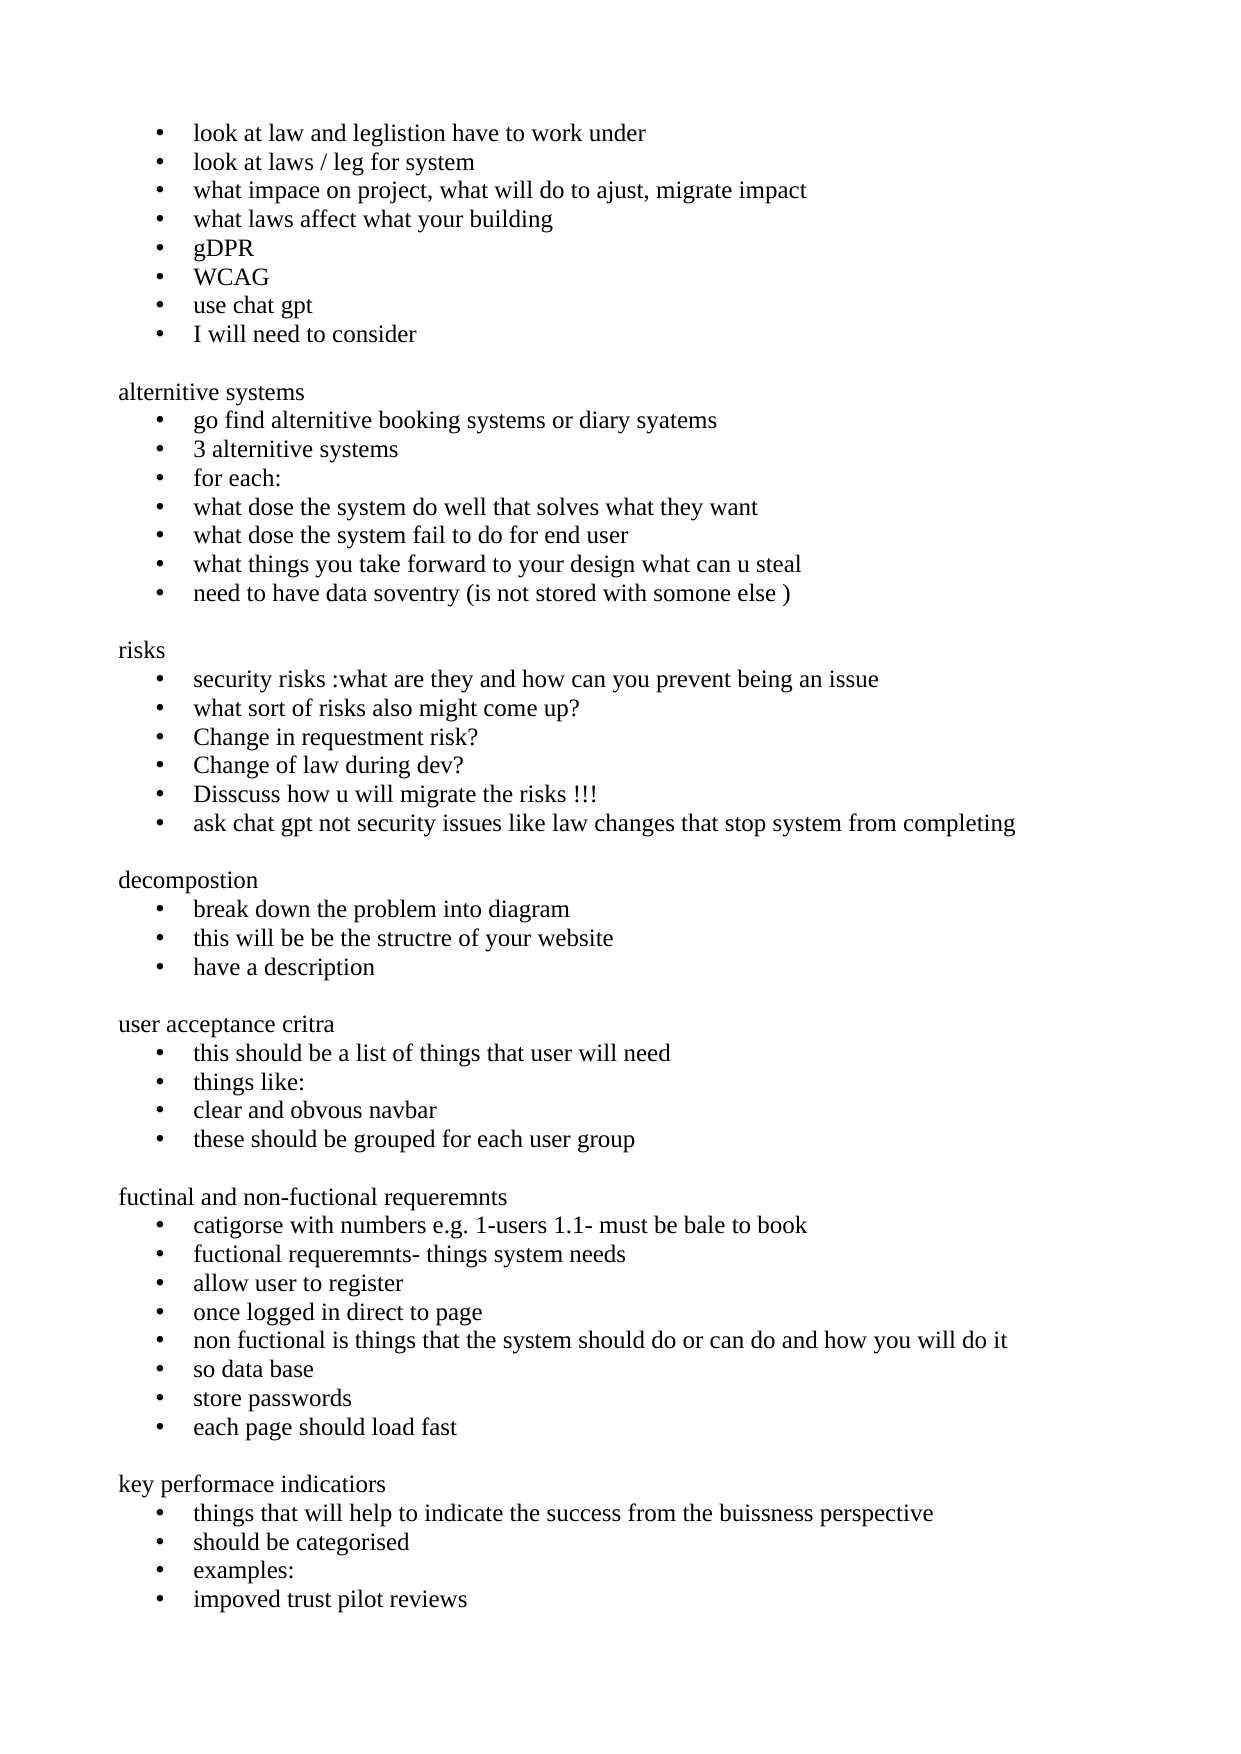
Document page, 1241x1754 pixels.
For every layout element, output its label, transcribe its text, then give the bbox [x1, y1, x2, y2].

list I will need to consider [156, 319, 1122, 348]
text risks [118, 636, 1122, 664]
list security risks :what are they and how can you prevent being an issue [156, 664, 1122, 693]
list what laws affect what your building [156, 204, 1122, 233]
list fuctional requeremnts- things system needs [156, 1239, 1122, 1268]
text key performace indicatiors [118, 1469, 1122, 1498]
text decompostion [118, 866, 1122, 894]
list examples: [156, 1556, 1122, 1584]
list have a description [156, 952, 1122, 981]
list 3 alternitive systems [156, 434, 1122, 463]
list things that will help to indicate the success from the buissness perspective [156, 1498, 1122, 1527]
list what dose the system fail to do for end user [156, 521, 1122, 549]
list each page should load fast [156, 1412, 1122, 1441]
list look at law and leglistion have to work under [156, 118, 1122, 147]
list this should be a list of things that user will need [156, 1038, 1122, 1067]
list this will be be the structre of your website [156, 923, 1122, 952]
list use chat gpt [156, 291, 1122, 319]
list Disscuss how u will migrate the risks !!! [156, 779, 1122, 808]
text alternitive systems [118, 377, 1122, 406]
text user acceptance critra [118, 1009, 1122, 1038]
list things like: [156, 1067, 1122, 1096]
list store passwords [156, 1383, 1122, 1412]
list what sort of risks also might come up? [156, 693, 1122, 722]
list WCAG [156, 262, 1122, 291]
list need to have data soventry (is not stored with somone else ) [156, 578, 1122, 607]
list Change in requestment risk? [156, 722, 1122, 751]
list what things you take forward to your design what can u steal [156, 549, 1122, 578]
list these should be grouped for each user group [156, 1124, 1122, 1153]
list once logged in direct to page [156, 1297, 1122, 1326]
text fuctinal and non-fuctional requeremnts [118, 1182, 1122, 1211]
list look at laws / leg for system [156, 147, 1122, 176]
list go find alternitive booking systems or diary syatems [156, 406, 1122, 434]
list gDPR [156, 233, 1122, 262]
list what impace on project, what will do to ajust, migrate impact [156, 176, 1122, 204]
list Change of law during dev? [156, 751, 1122, 779]
list should be categorised [156, 1527, 1122, 1556]
list so data base [156, 1354, 1122, 1383]
list ask chat gpt not security issues like law changes that stop system from completing [156, 808, 1122, 837]
list for each: [156, 463, 1122, 492]
list impoved trust pilot reviews [156, 1584, 1122, 1613]
list break down the problem into diagram [156, 894, 1122, 923]
list what dose the system do well that solves what they want [156, 492, 1122, 521]
list non fuctional is things that the system should do or can do and how you will do it [156, 1326, 1122, 1354]
list clear and obvous navbar [156, 1096, 1122, 1124]
list catigorse with numbers e.g. 1-users 1.1- must be bale to book [156, 1211, 1122, 1239]
list allow user to register [156, 1268, 1122, 1297]
